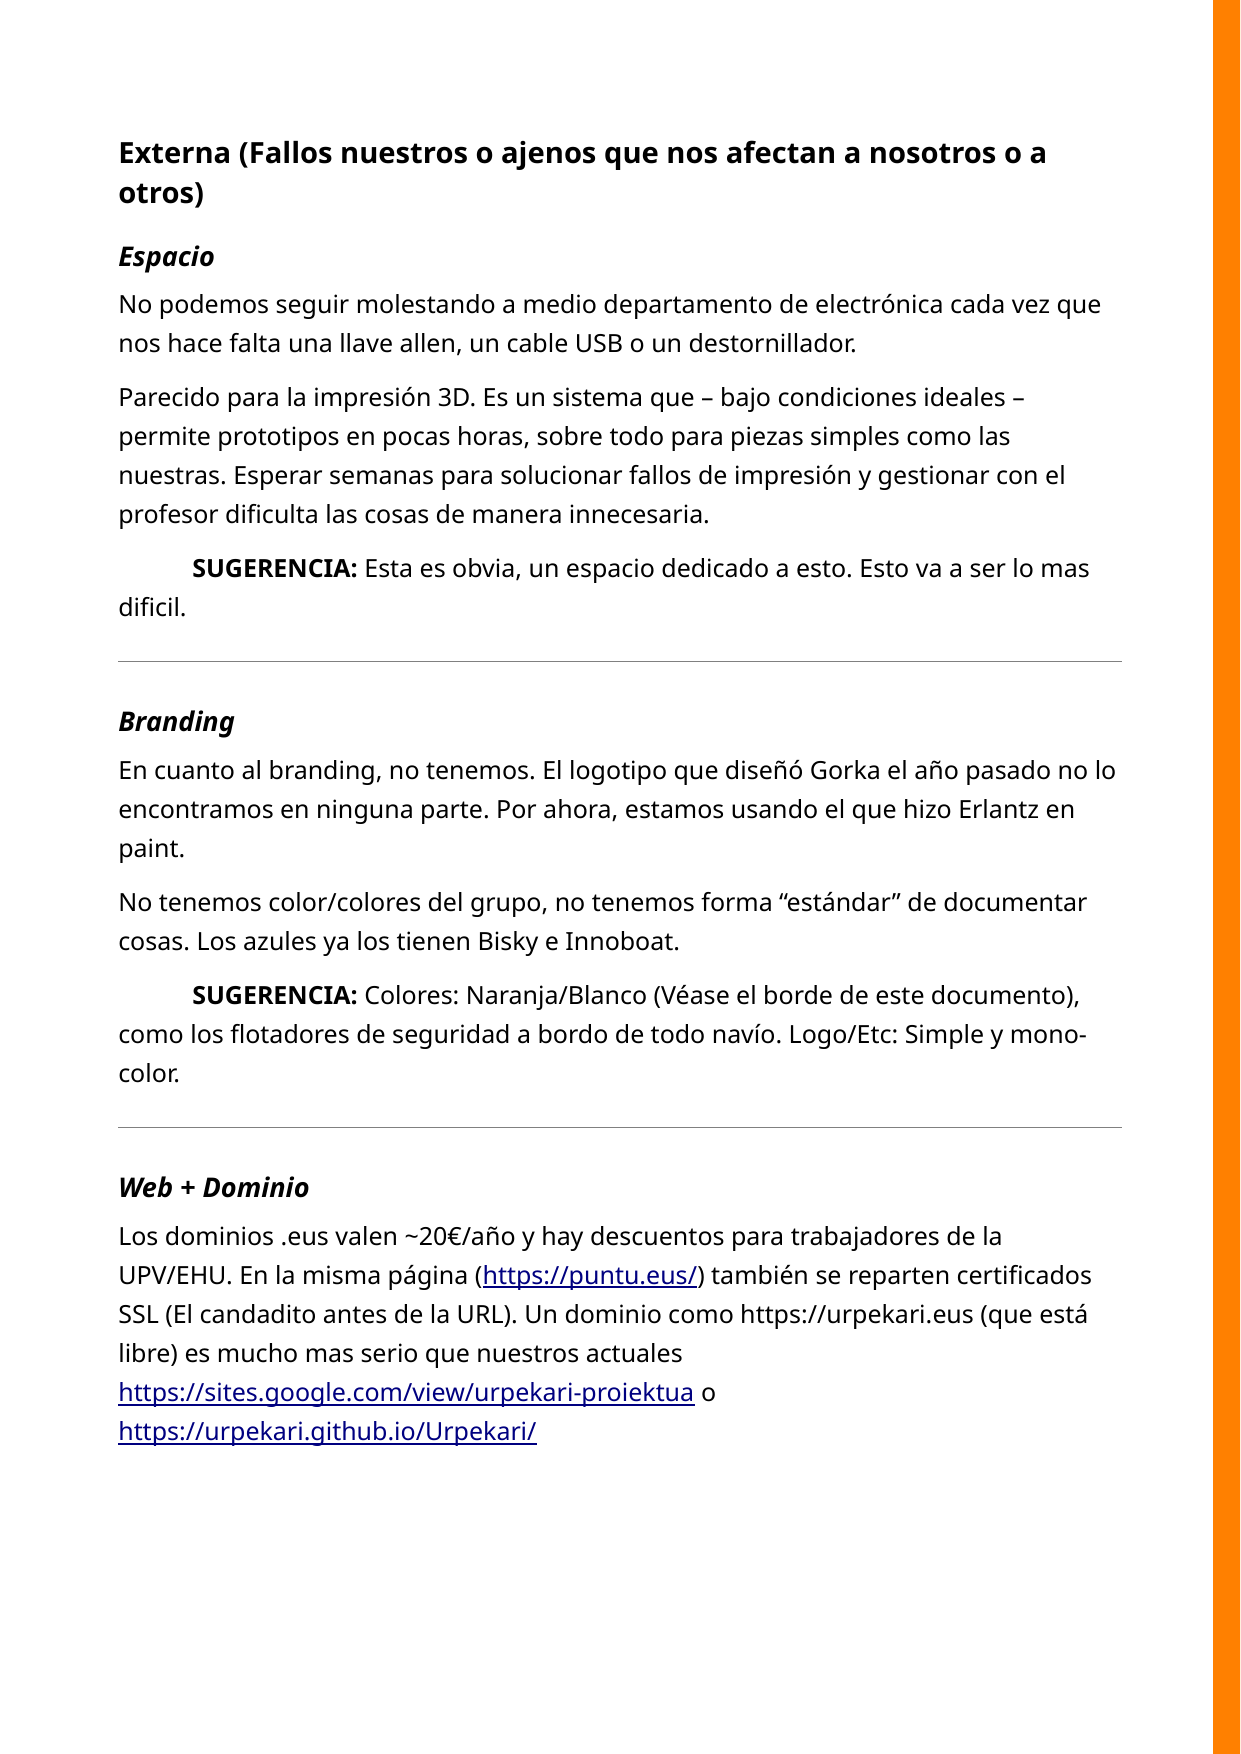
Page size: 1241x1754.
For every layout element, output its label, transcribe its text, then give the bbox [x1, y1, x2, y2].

subtitle Web + Dominio [118, 1169, 1122, 1206]
text No podemos seguir molestando a medio departamento de electrónica cada vez que nos hace falta una llave allen, un cable USB o un destornillador. [118, 286, 1122, 360]
text Los dominios .eus valen ~20€/año y hay descuentos para trabajadores de la UPV/EHU. En la misma página (https://puntu.eus/) también se reparten certificados SSL (El candadito antes de la URL). Un dominio como https://urpekari.eus (que está libre) es mucho mas serio que nuestros actuales https://sites.google.com/view/urpekari-proiektua o https://urpekari.github.io/Urpekari/ [118, 1218, 1122, 1448]
subtitle Branding [118, 703, 1122, 740]
subtitle Espacio [118, 237, 1122, 274]
text SUGERENCIA: Colores: Naranja/Blanco (Véase el borde de este documento), como los flotadores de seguridad a bordo de todo navío. Logo/Etc: Simple y mono-color. [118, 977, 1122, 1090]
text SUGERENCIA: Esta es obvia, un espacio dedicado a esto. Esto va a ser lo mas dificil. [118, 551, 1122, 624]
text No tenemos color/colores del grupo, no tenemos forma “estándar” de documentar cosas. Los azules ya los tienen Bisky e Innoboat. [118, 884, 1122, 958]
subtitle Externa (Fallos nuestros o ajenos que nos afectan a nosotros o a otros) [118, 133, 1122, 212]
text En cuanto al branding, no tenemos. El logotipo que diseñó Gorka el año pasado no lo encontramos en ninguna parte. Por ahora, estamos usando el que hizo Erlantz en paint. [118, 752, 1122, 865]
text Parecido para la impresión 3D. Es un sistema que – bajo condiciones ideales – permite prototipos en pocas horas, sobre todo para piezas simples como las nuestras. Esperar semanas para solucionar fallos de impresión y gestionar con el profesor dificulta las cosas de manera innecesaria. [118, 379, 1122, 531]
